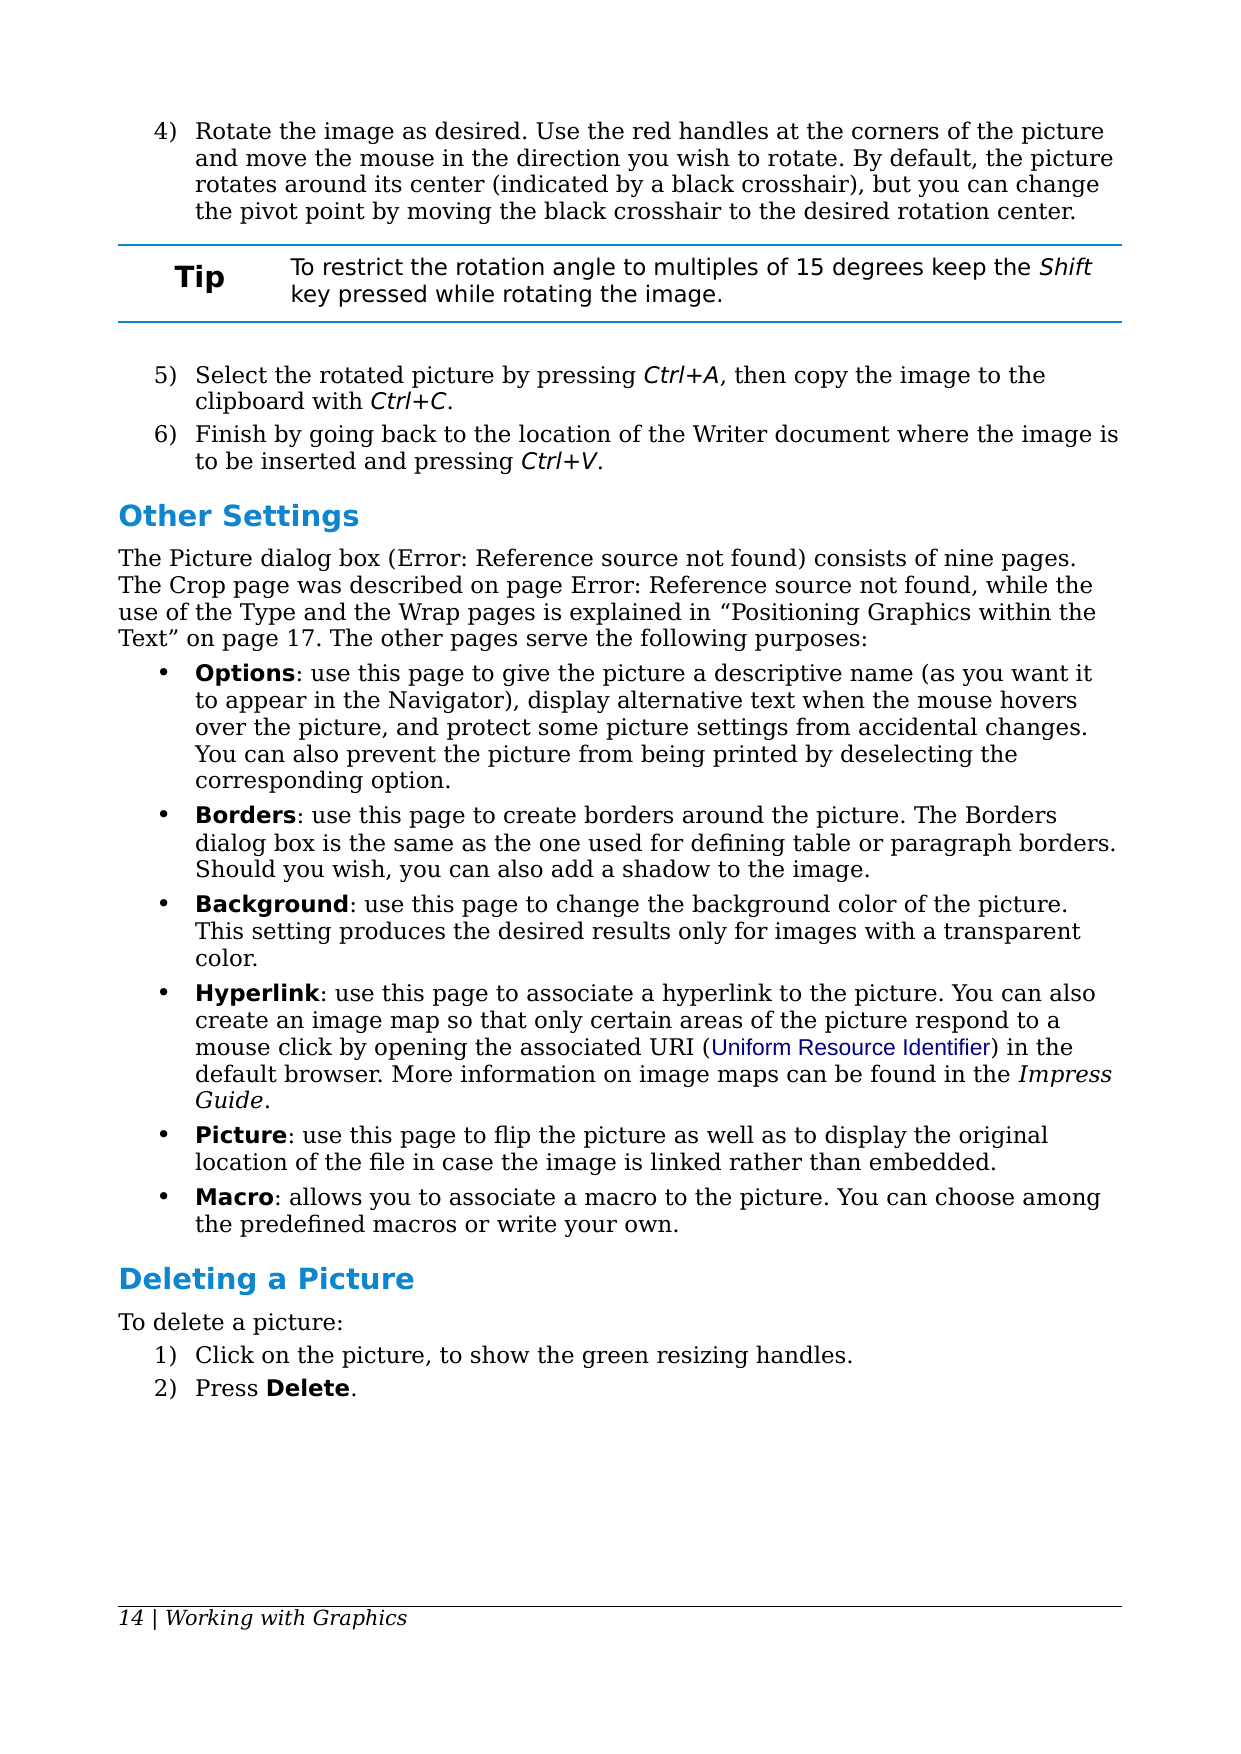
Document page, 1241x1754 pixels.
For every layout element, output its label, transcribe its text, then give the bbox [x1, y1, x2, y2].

table_header Tip [118, 246, 281, 321]
list Finish by going back to the location of the Writer document where the image is to be inserted and pressing Ctrl+V. [177, 421, 1122, 475]
table_header To restrict the rotation angle to multiples of 15 degrees keep the Shift key pressed while rotating the image. [281, 246, 1122, 321]
list Borders: use this page to create borders around the picture. The Borders dialog box is the same as the one used for defining table or paragraph borders. Should you wish, you can also add a shadow to the image. [156, 801, 1122, 883]
list Options: use this page to give the picture a descriptive name (as you want it to appear in the Navigator), display alternative text when the mouse hovers over the picture, and protect some picture settings from accidental changes. You can also prevent the picture from being printed by deselecting the corresponding option. [156, 658, 1122, 794]
subtitle Deleting a Picture [118, 1262, 1122, 1296]
list Click on the picture, to show the green resizing handles. [177, 1342, 1122, 1369]
list The Picture dialog box (Error: Reference source not found) consists of nine pages. The Crop page was described on page Error: Reference source not found, while the use of the Type and the Wrap pages is explained in “Positioning Graphics within the Text” on page 17. The other pages serve the following purposes: [118, 545, 1122, 652]
list Macro: allows you to associate a macro to the picture. You can choose among the predefined macros or write your own. [156, 1182, 1122, 1238]
list To delete a picture: [118, 1309, 1122, 1336]
subtitle Other Settings [118, 499, 1122, 533]
list Background: use this page to change the background color of the picture. This setting produces the desired results only for images with a transparent color. [156, 889, 1122, 972]
list Picture: use this page to flip the picture as well as to display the original location of the file in case the image is linked rather than embedded. [156, 1120, 1122, 1176]
list Rotate the image as desired. Use the red handles at the corners of the picture and move the mouse in the direction you wish to rotate. By default, the picture rotates around its center (indicated by a black crosshair), but you can change the pivot point by moving the black crosshair to the desired rotation center. [177, 118, 1122, 225]
list Press Delete. [177, 1375, 1122, 1402]
list Hyperlink: use this page to associate a hyperlink to the picture. You can also create an image map so that only certain areas of the picture respond to a mouse click by opening the associated URI (Uniform Resource Identifier) in the default browser. More information on image maps can be found in the Impress Guide. [156, 978, 1122, 1114]
list Select the rotated picture by pressing Ctrl+A, then copy the image to the clipboard with Ctrl+C. [177, 362, 1122, 415]
